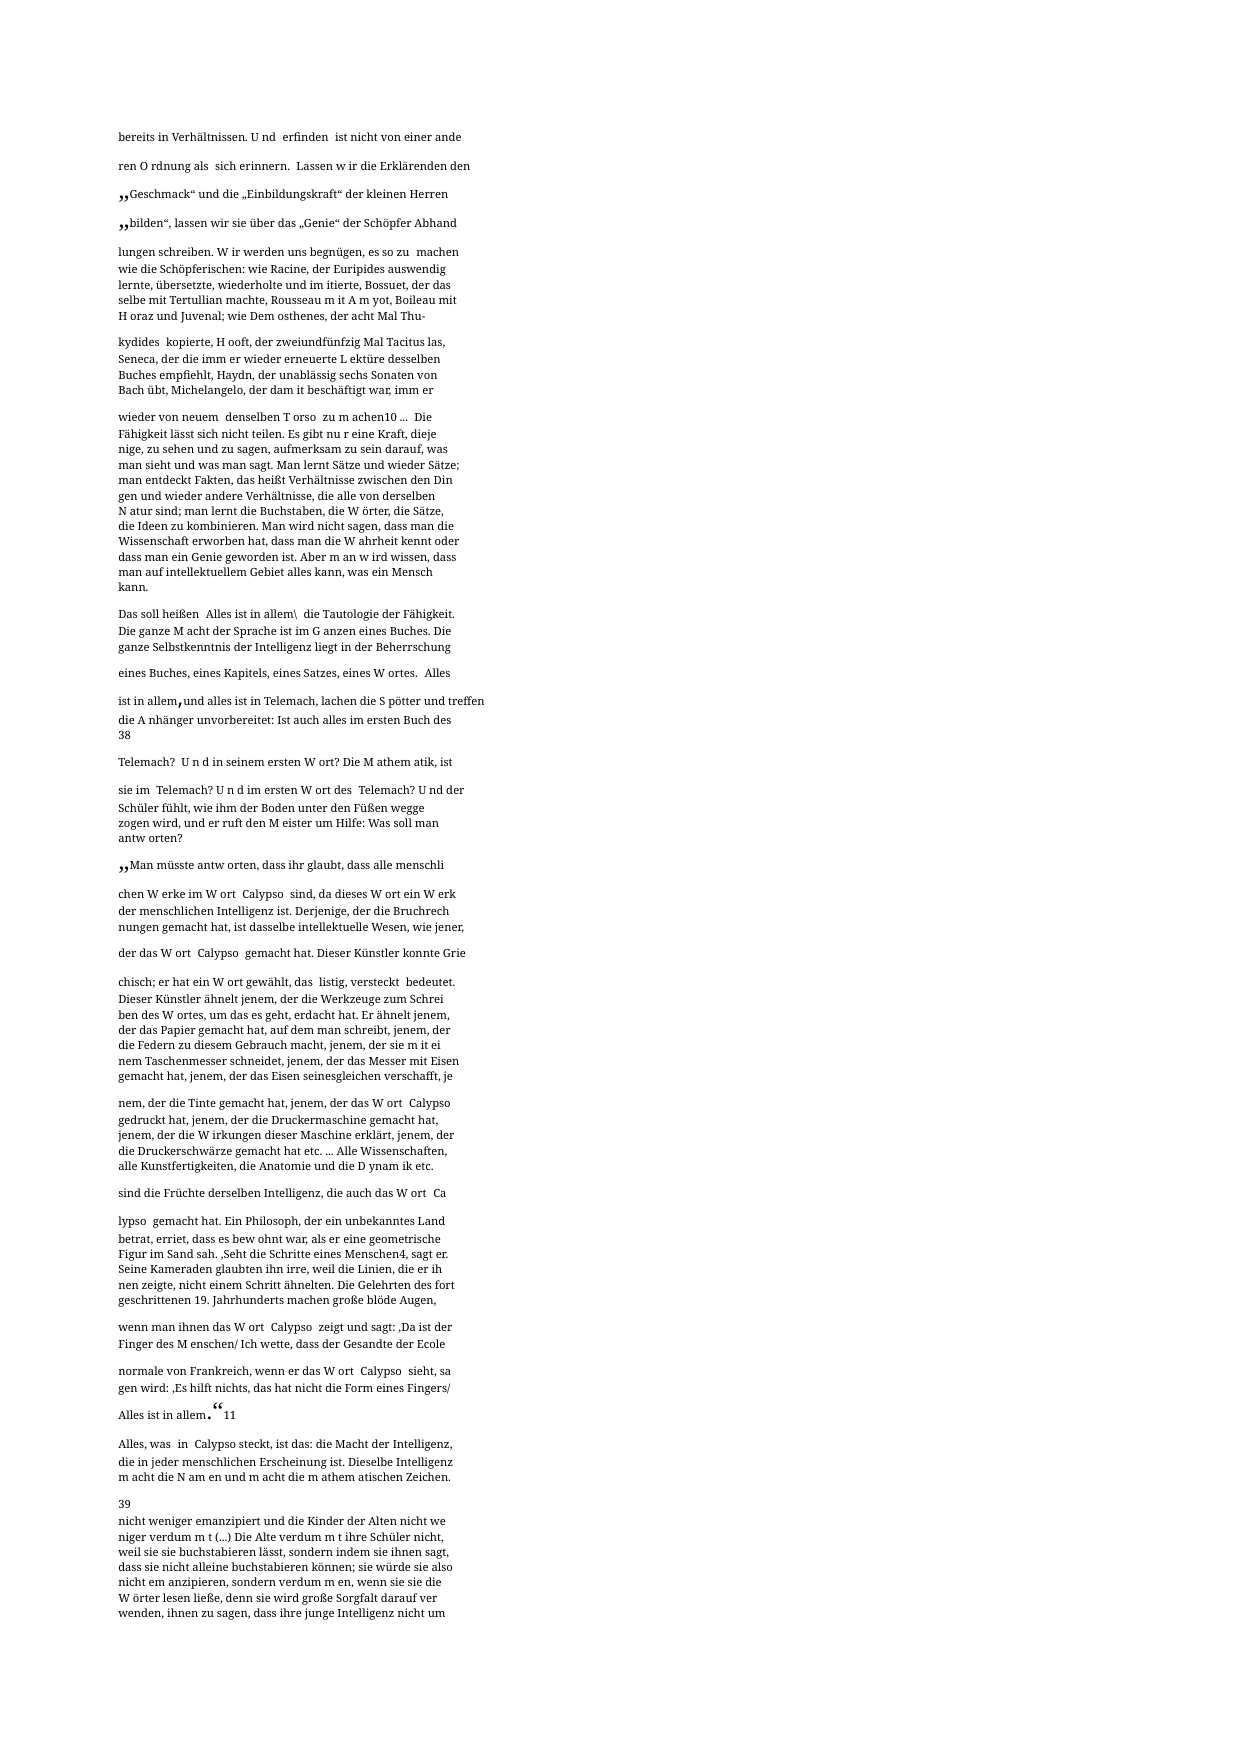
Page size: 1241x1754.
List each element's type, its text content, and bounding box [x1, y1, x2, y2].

text Telemach? U n d in seinem ersten W ort? Die M athem atik, ist sie im Telemach? U n d im ersten W ort des Telemach? U nd der Schüler fühlt, wie ihm der Boden unter den Füßen wegge zogen wird, und er ruft den M eister um Hilfe: Was soll man antw orten? „Man müsste antw orten, dass ihr glaubt, dass alle menschli chen W erke im W ort Calypso sind, da dieses W ort ein W erk der menschlichen Intelligenz ist. Derjenige, der die Bruchrech nungen gemacht hat, ist dasselbe intellektuelle Wesen, wie jener, der das W ort Calypso gemacht hat. Dieser Künstler konnte Grie chisch; er hat ein W ort gewählt, das listig, versteckt bedeutet. Dieser Künstler ähnelt jenem, der die Werkzeuge zum Schrei ben des W ortes, um das es geht, erdacht hat. Er ähnelt jenem, der das Papier gemacht hat, auf dem man schreibt, jenem, der die Federn zu diesem Gebrauch macht, jenem, der sie m it ei nem Taschenmesser schneidet, jenem, der das Messer mit Eisen gemacht hat, jenem, der das Eisen seinesgleichen verschafft, je nem, der die Tinte gemacht hat, jenem, der das W ort Calypso gedruckt hat, jenem, der die Druckermaschine gemacht hat, jenem, der die W irkungen dieser Maschine erklärt, jenem, der die Druckerschwärze gemacht hat etc. ... Alle Wissenschaften, alle Kunstfertigkeiten, die Anatomie und die D ynam ik etc. sind die Früchte derselben Intelligenz, die auch das W ort Ca lypso gemacht hat. Ein Philosoph, der ein unbekanntes Land betrat, erriet, dass es bew ohnt war, als er eine geometrische Figur im Sand sah. ,Seht die Schritte eines Menschen4, sagt er. Seine Kameraden glaubten ihn irre, weil die Linien, die er ih nen zeigte, nicht einem Schritt ähnelten. Die Gelehrten des fort geschrittenen 19. Jahrhunderts machen große blöde Augen, wenn man ihnen das W ort Calypso zeigt und sagt: ,Da ist der Finger des M enschen/ Ich wette, dass der Gesandte der Ecole normale von Frankreich, wenn er das W ort Calypso sieht, sa gen wird: ,Es hilft nichts, das hat nicht die Form eines Fingers/ Alles ist in allem.“11 Alles, was in Calypso steckt, ist das: die Macht der Intelligenz, die in jeder menschlichen Erscheinung ist. Dieselbe Intelligenz m acht die N am en und m acht die m athem atischen Zeichen. 39 [118, 743, 1122, 1513]
text bereits in Verhältnissen. U nd erfinden ist nicht von einer ande ren O rdnung als sich erinnern. Lassen w ir die Erklärenden den „Geschmack“ und die „Einbildungskraft“ der kleinen Herren „bilden“, lassen wir sie über das „Genie“ der Schöpfer Abhand lungen schreiben. W ir werden uns begnügen, es so zu machen wie die Schöpferischen: wie Racine, der Euripides auswendig lernte, übersetzte, wiederholte und im itierte, Bossuet, der das selbe mit Tertullian machte, Rousseau m it A m yot, Boileau mit H oraz und Juvenal; wie Dem osthenes, der acht Mal Thu- kydides kopierte, H ooft, der zweiundfünfzig Mal Tacitus las, Seneca, der die imm er wieder erneuerte L ektüre desselben Buches empfiehlt, Haydn, der unablässig sechs Sonaten von Bach übt, Michelangelo, der dam it beschäftigt war, imm er wieder von neuem denselben T orso zu m achen10 ... Die Fähigkeit lässt sich nicht teilen. Es gibt nu r eine Kraft, dieje nige, zu sehen und zu sagen, aufmerksam zu sein darauf, was man sieht und was man sagt. Man lernt Sätze und wieder Sätze; man entdeckt Fakten, das heißt Verhältnisse zwischen den Din gen und wieder andere Verhältnisse, die alle von derselben N atur sind; man lernt die Buchstaben, die W örter, die Sätze, die Ideen zu kombinieren. Man wird nicht sagen, dass man die Wissenschaft erworben hat, dass man die W ahrheit kennt oder dass man ein Genie geworden ist. Aber m an w ird wissen, dass man auf intellektuellem Gebiet alles kann, was ein Mensch kann. Das soll heißen Alles ist in allem\ die Tautologie der Fähigkeit. Die ganze M acht der Sprache ist im G anzen eines Buches. Die ganze Selbstkenntnis der Intelligenz liegt in der Beherrschung eines Buches, eines Kapitels, eines Satzes, eines W ortes. Alles ist in allem,und alles ist in Telemach, lachen die S pötter und treffen die A nhänger unvorbereitet: Ist auch alles im ersten Buch des 38 [118, 118, 1122, 743]
text nicht weniger emanzipiert und die Kinder der Alten nicht we niger verdum m t (...) Die Alte verdum m t ihre Schüler nicht, weil sie sie buchstabieren lässt, sondern indem sie ihnen sagt, dass sie nicht alleine buchstabieren können; sie würde sie also nicht em anzipieren, sondern verdum m en, wenn sie sie die W örter lesen ließe, denn sie wird große Sorgfalt darauf ver wenden, ihnen zu sagen, dass ihre junge Intelligenz nicht um [118, 1513, 1122, 1621]
